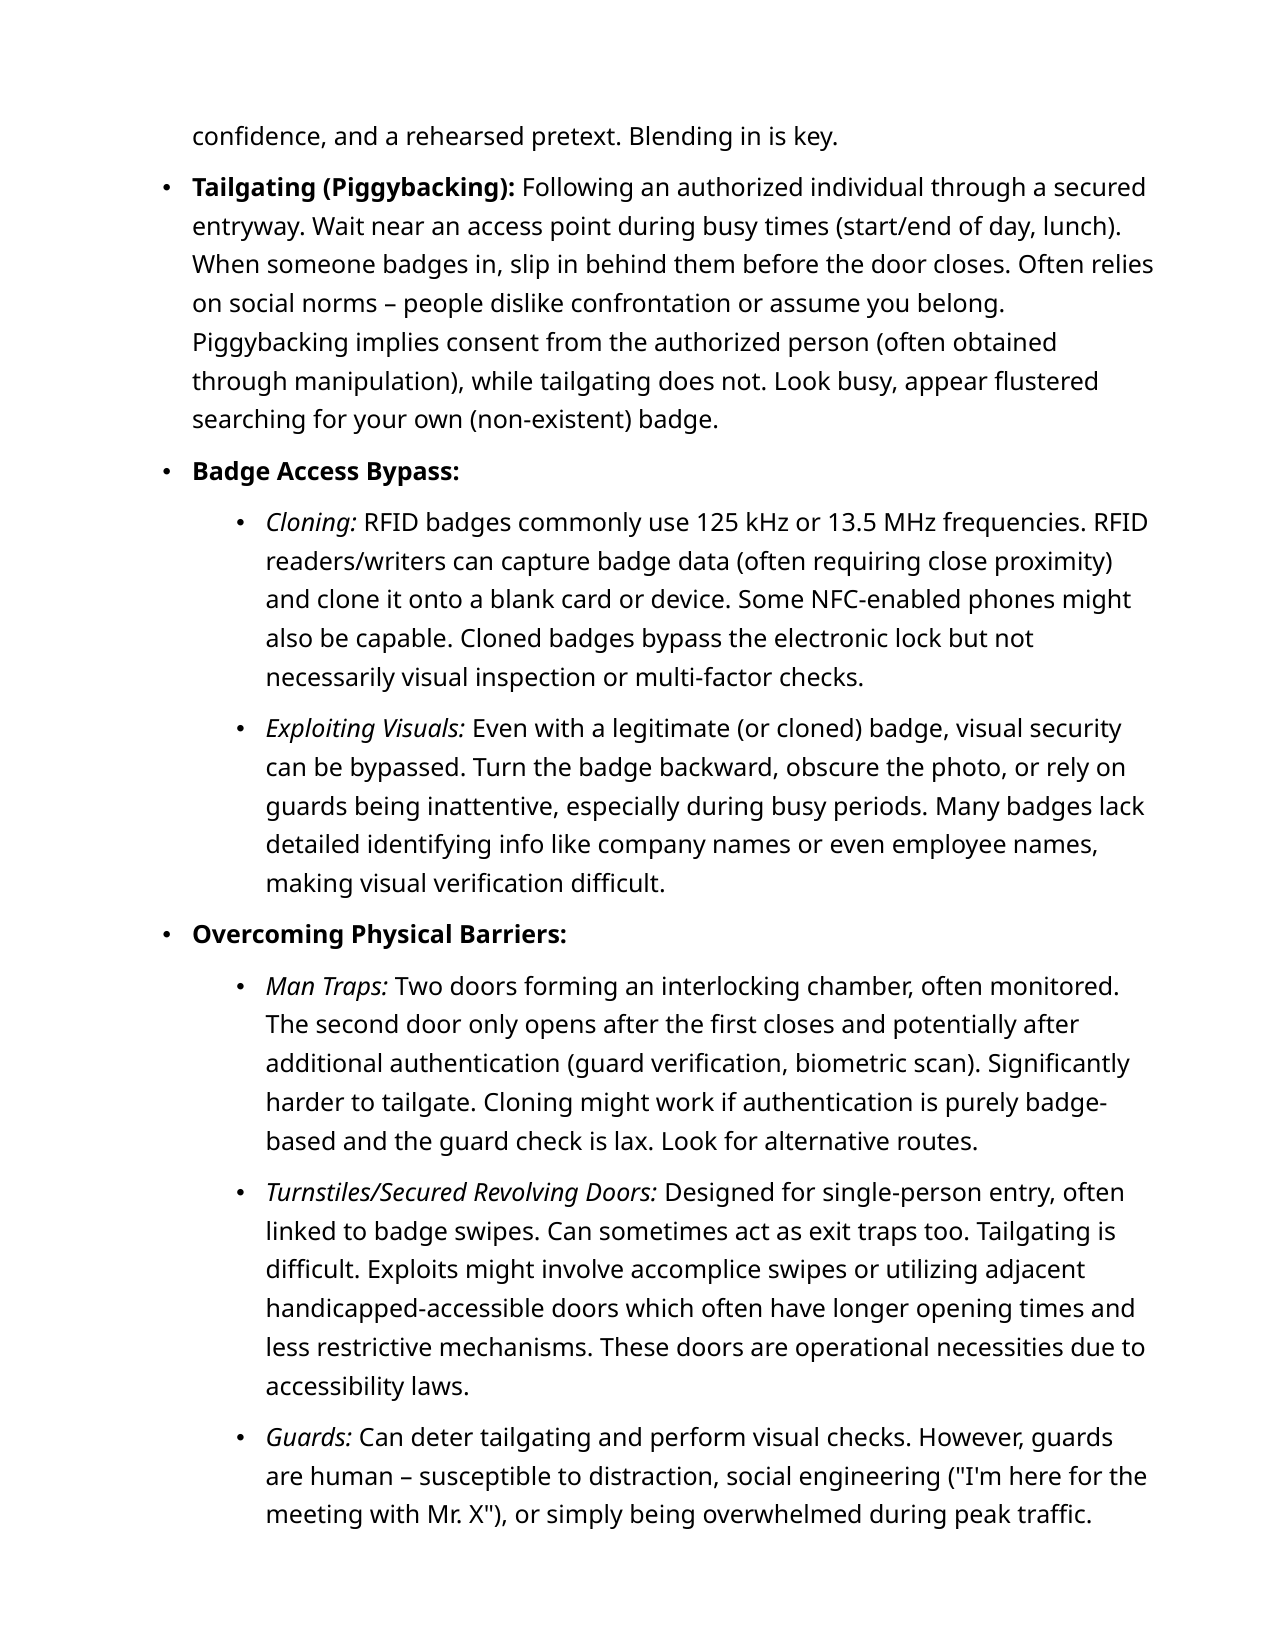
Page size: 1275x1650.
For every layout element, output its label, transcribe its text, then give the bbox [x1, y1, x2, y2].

list Overcoming Physical Barriers: [162, 917, 1157, 951]
list Exploiting Visuals: Even with a legitimate (or cloned) badge, visual security can be bypassed. Turn the badge backward, obscure the photo, or rely on guards being inattentive, especially during busy periods. Many badges lack detailed identifying info like company names or even employee names, making visual verification difficult. [236, 711, 1157, 900]
list Man Traps: Two doors forming an interlocking chamber, often monitored. The second door only opens after the first closes and potentially after additional authentication (guard verification, biometric scan). Significantly harder to tailgate. Cloning might work if authentication is purely badge-based and the guard check is lax. Look for alternative routes. [236, 968, 1157, 1157]
list Turnstiles/Secured Revolving Doors: Designed for single-person entry, often linked to badge swipes. Can sometimes act as exit traps too. Tailgating is difficult. Exploits might involve accomplice swipes or utilizing adjacent handicapped-accessible doors which often have longer opening times and less restrictive mechanisms. These doors are operational necessities due to accessibility laws. [236, 1174, 1157, 1402]
list Cloning: RFID badges commonly use 125 kHz or 13.5 MHz frequencies. RFID readers/writers can capture badge data (often requiring close proximity) and clone it onto a blank card or device. Some NFC-enabled phones might also be capable. Cloned badges bypass the electronic lock but not necessarily visual inspection or multi-factor checks. [236, 504, 1157, 693]
list Guards: Can deter tailgating and perform visual checks. However, guards are human – susceptible to distraction, social engineering ("I'm here for the meeting with Mr. X"), or simply being overwhelmed during peak traffic. [236, 1419, 1157, 1531]
list Badge Access Bypass: [162, 453, 1157, 487]
list Tailgating (Piggybacking): Following an authorized individual through a secured entryway. Wait near an access point during busy times (start/end of day, lunch). When someone badges in, slip in behind them before the door closes. Often relies on social norms – people dislike confrontation or assume you belong. Piggybacking implies consent from the authorized person (often obtained through manipulation), while tailgating does not. Look busy, appear flustered searching for your own (non-existent) badge. [162, 169, 1157, 436]
list confidence, and a rehearsed pretext. Blending in is key. [162, 118, 1157, 152]
